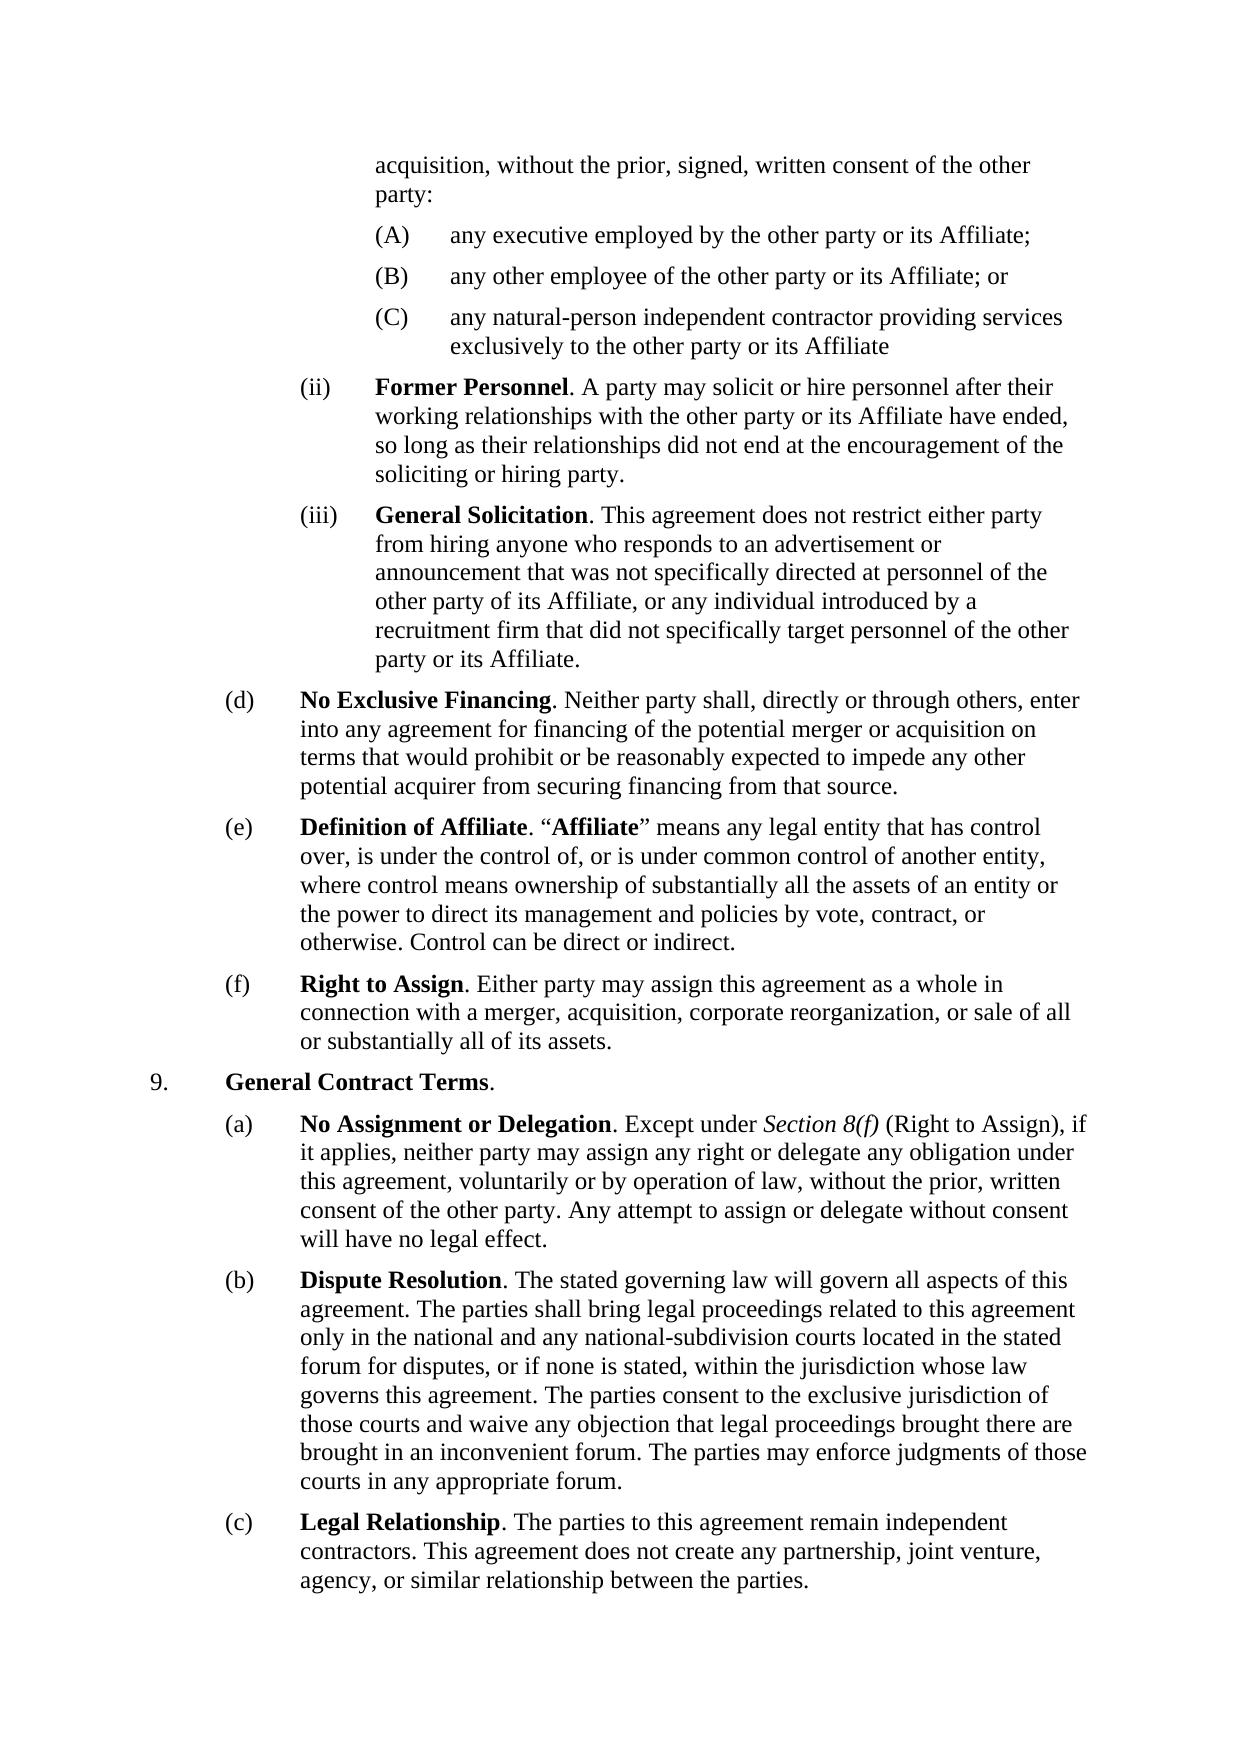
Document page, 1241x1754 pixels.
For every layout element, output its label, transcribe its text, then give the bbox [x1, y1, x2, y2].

text (c) Legal Relationship. The parties to this agreement remain independent contractors. This agreement does not create any partnership, joint venture, agency, or similar relationship between the parties. [225, 1507, 1090, 1594]
text (B) any other employee of the other party or its Affiliate; or [375, 261, 1090, 290]
text (d) No Exclusive Financing. Neither party shall, directly or through others, enter into any agreement for financing of the potential merger or acquisition on terms that would prohibit or be reasonably expected to impede any other potential acquirer from securing financing from that source. [225, 685, 1090, 800]
text 9. General Contract Terms. [150, 1067, 1090, 1096]
text (b) Dispute Resolution. The stated governing law will govern all aspects of this agreement. The parties shall bring legal proceedings related to this agreement only in the national and any national-subdivision courts located in the stated forum for disputes, or if none is stated, within the jurisdiction whose law governs this agreement. The parties consent to the exclusive jurisdiction of those courts and waive any objection that legal proceedings brought there are brought in an inconvenient forum. The parties may enforce judgments of those courts in any appropriate forum. [225, 1265, 1090, 1495]
text (e) Definition of Affiliate. “Affiliate” means any legal entity that has control over, is under the control of, or is under common control of another entity, where control means ownership of substantially all the assets of an entity or the power to direct its management and policies by vote, contract, or otherwise. Control can be direct or indirect. [225, 812, 1090, 956]
text (C) any natural-person independent contractor providing services exclusively to the other party or its Affiliate [375, 302, 1090, 360]
text acquisition, without the prior, signed, written consent of the other party: [300, 150, 1090, 207]
text (a) No Assignment or Delegation. Except under Section 8(f) (Right to Assign), if it applies, neither party may assign any right or delegate any obligation under this agreement, voluntarily or by operation of law, without the prior, written consent of the other party. Any attempt to assign or delegate without consent will have no legal effect. [225, 1109, 1090, 1252]
text (ii) Former Personnel. A party may solicit or hire personnel after their working relationships with the other party or its Affiliate have ended, so long as their relationships did not end at the encouragement of the soliciting or hiring party. [300, 372, 1090, 487]
text (A) any executive employed by the other party or its Affiliate; [375, 220, 1090, 249]
text (f) Right to Assign. Either party may assign this agreement as a whole in connection with a merger, acquisition, corporate reorganization, or sale of all or substantially all of its assets. [225, 969, 1090, 1055]
text (iii) General Solicitation. This agreement does not restrict either party from hiring anyone who responds to an advertisement or announcement that was not specifically directed at personnel of the other party of its Affiliate, or any individual introduced by a recruitment firm that did not specifically target personnel of the other party or its Affiliate. [300, 500, 1090, 672]
